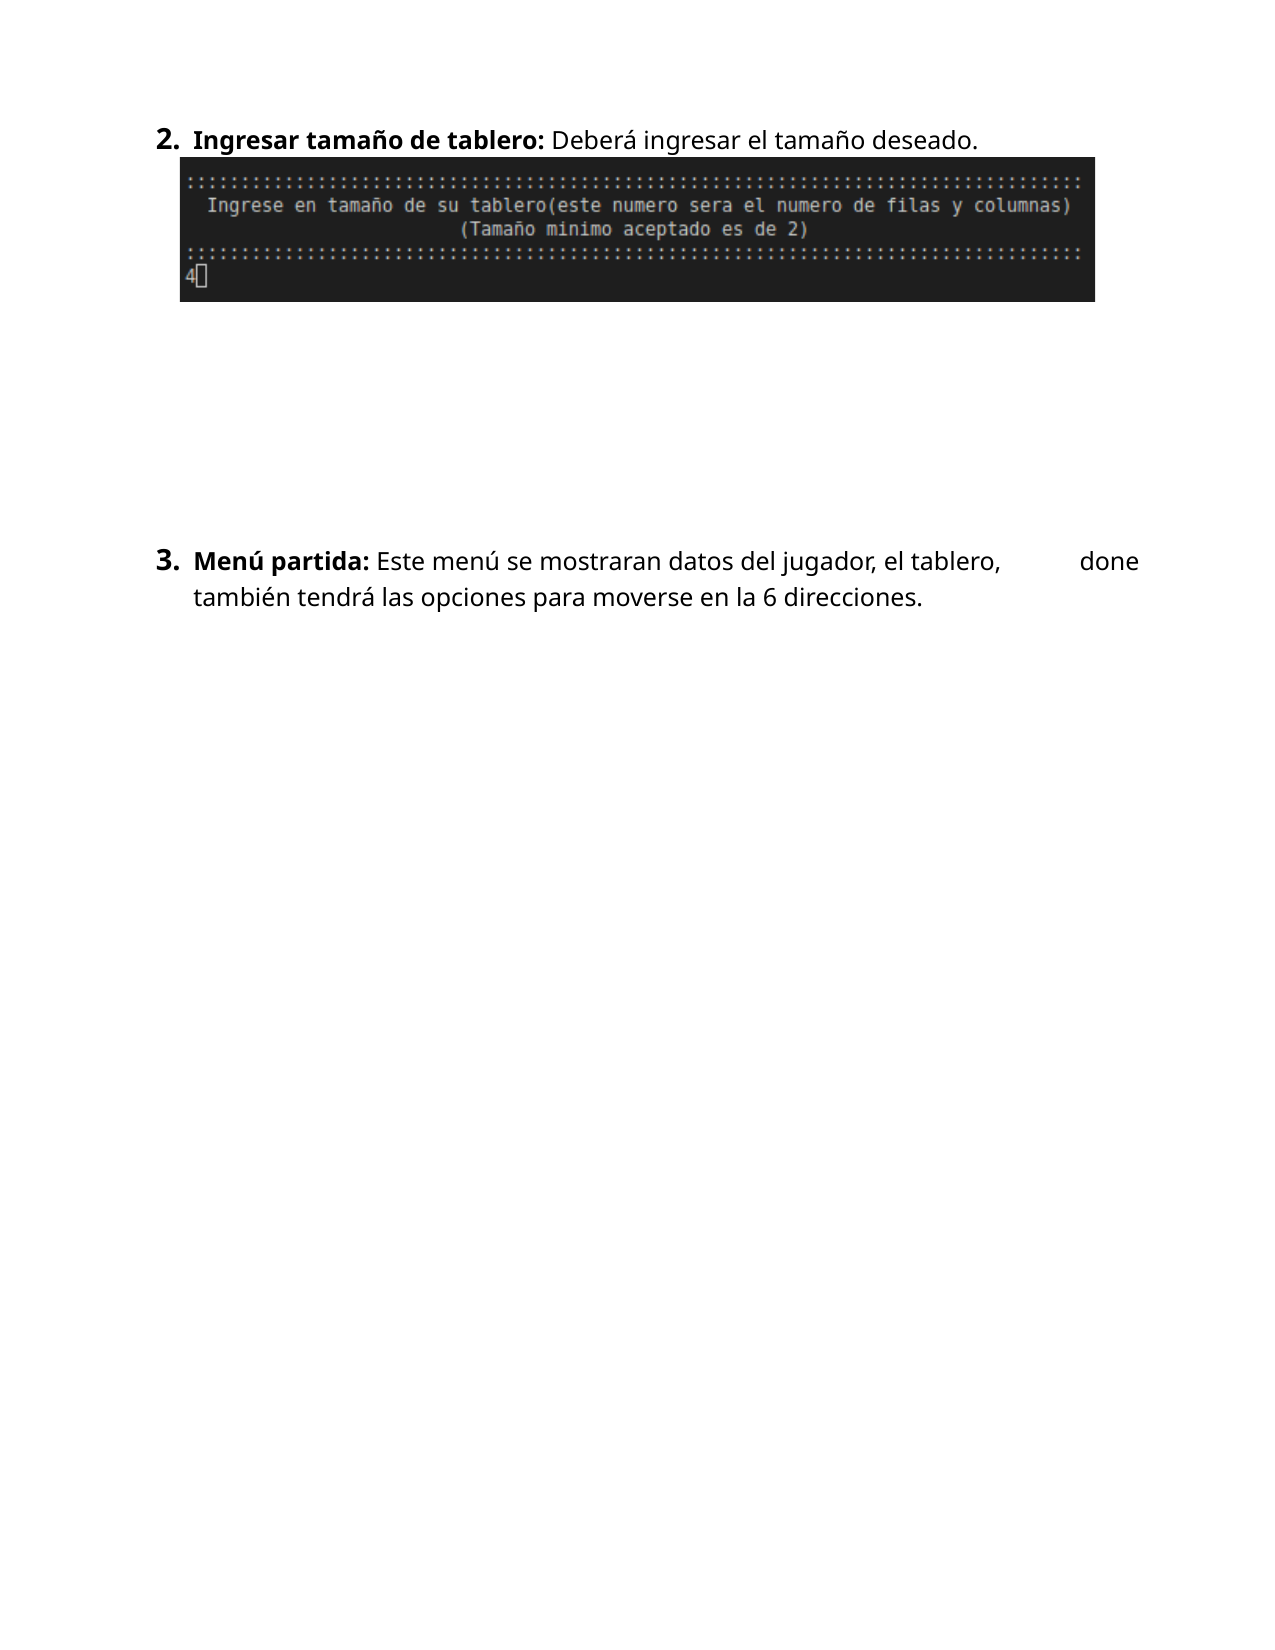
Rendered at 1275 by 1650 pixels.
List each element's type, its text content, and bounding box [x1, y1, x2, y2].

picture [179, 157, 1096, 302]
list Ingresar tamaño de tablero: Deberá ingresar el tamaño deseado. [156, 118, 1157, 158]
list Menú partida: Este menú se mostraran datos del jugador, el tablero, done también tendrá las opciones para moverse en la 6 direcciones. [156, 540, 1157, 613]
